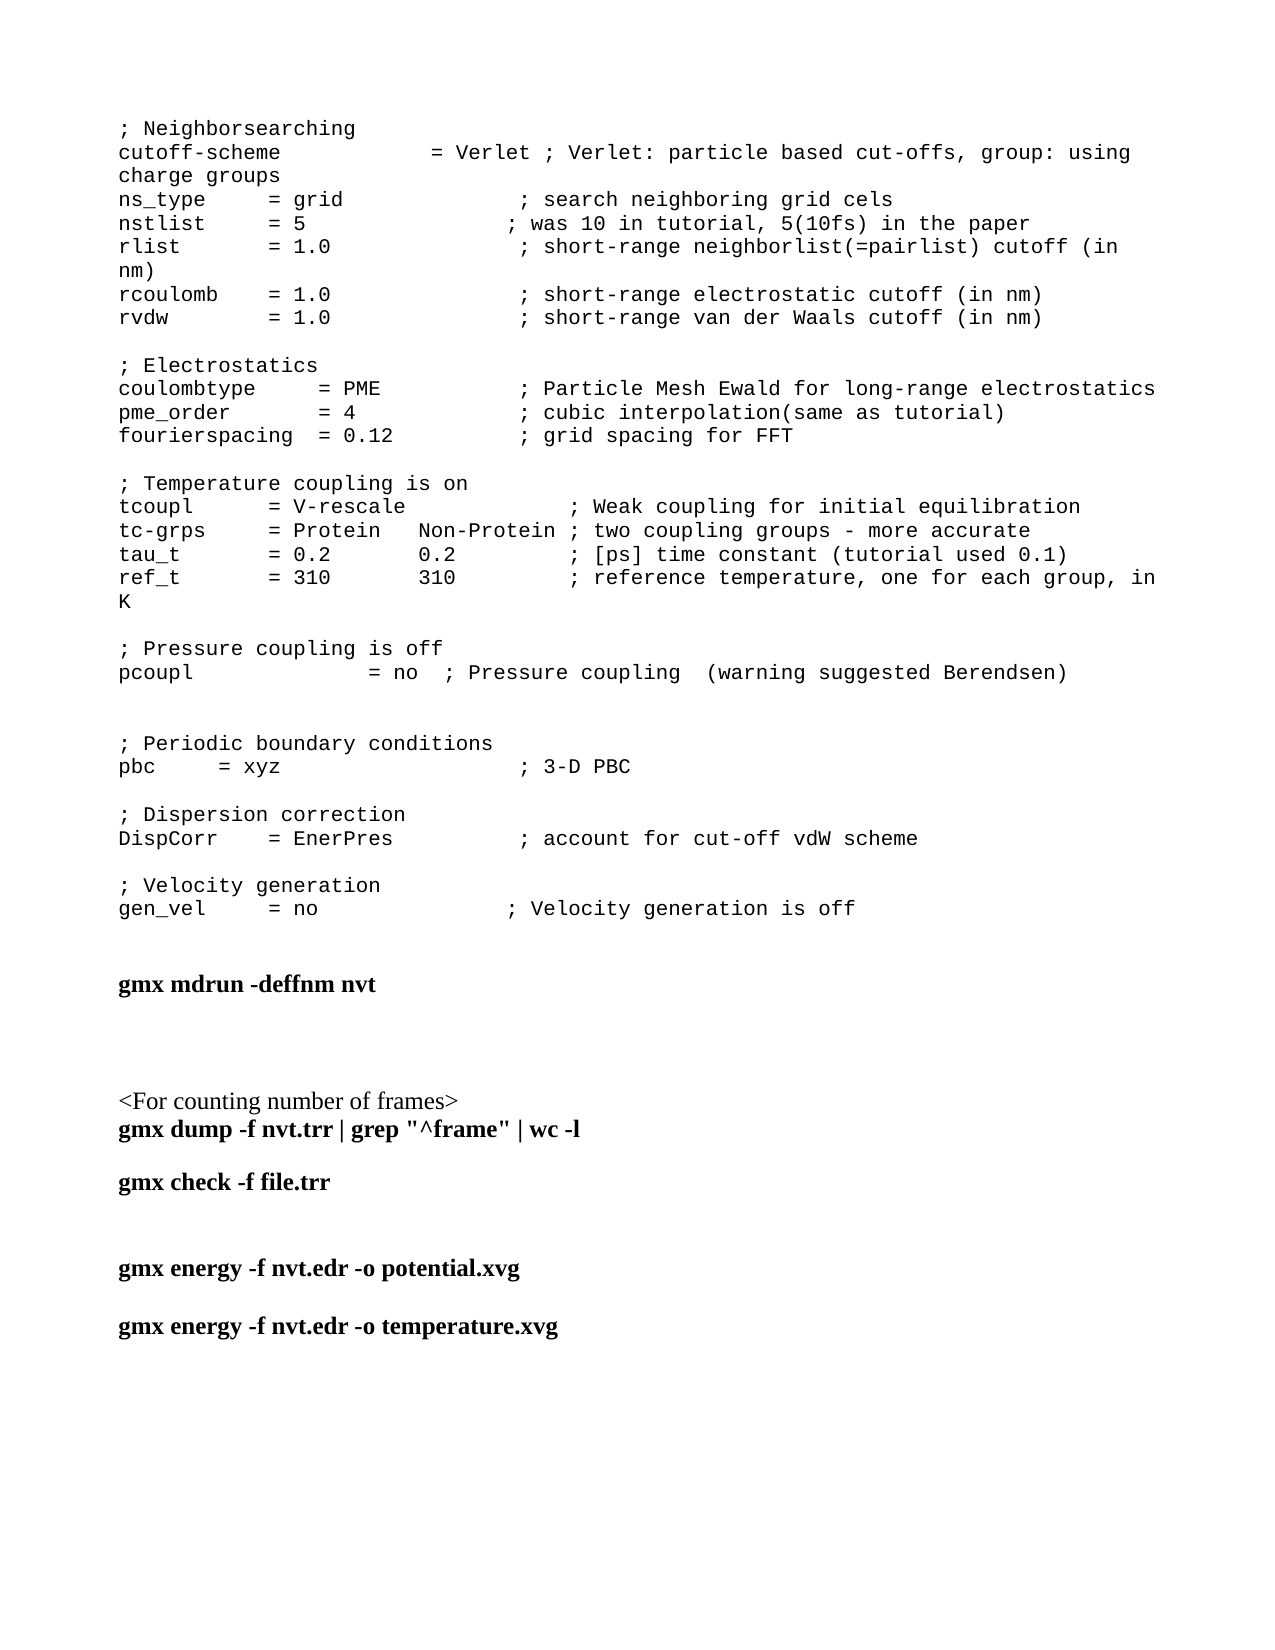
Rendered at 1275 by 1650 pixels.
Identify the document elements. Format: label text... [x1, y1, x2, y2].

text gmx mdrun -deffnm nvt [118, 969, 1157, 998]
text gmx energy -f nvt.edr -o potential.xvg [118, 1253, 1157, 1282]
text gmx energy -f nvt.edr -o temperature.xvg [118, 1311, 1157, 1340]
text gen_vel = no ; Velocity generation is off [118, 898, 1157, 922]
text ; Temperature coupling is on [118, 473, 1157, 496]
text nstlist = 5 ; was 10 in tutorial, 5(10fs) in the paper [118, 213, 1157, 236]
text rvdw = 1.0 ; short-range van der Waals cutoff (in nm) [118, 307, 1157, 331]
text ref_t = 310 310 ; reference temperature, one for each group, in K [118, 567, 1157, 615]
text fourierspacing = 0.12 ; grid spacing for FFT [118, 426, 1157, 449]
text pbc = xyz ; 3-D PBC [118, 757, 1157, 780]
text ; Dispersion correction [118, 804, 1157, 827]
text tc-grps = Protein Non-Protein ; two coupling groups - more accurate [118, 520, 1157, 544]
text DispCorr = EnerPres ; account for cut-off vdW scheme [118, 827, 1157, 851]
text ; Velocity generation [118, 875, 1157, 898]
text pme_order = 4 ; cubic interpolation(same as tutorial) [118, 402, 1157, 426]
text gmx check -f file.trr [118, 1167, 1157, 1196]
text ns_type = grid ; search neighboring grid cels [118, 189, 1157, 213]
text ; Neighborsearching [118, 118, 1157, 142]
text cutoff-scheme = Verlet ; Verlet: particle based cut-offs, group: using charge groups [118, 142, 1157, 189]
text tau_t = 0.2 0.2 ; [ps] time constant (tutorial used 0.1) [118, 544, 1157, 567]
text ; Periodic boundary conditions [118, 733, 1157, 757]
text coulombtype = PME ; Particle Mesh Ewald for long-range electrostatics [118, 378, 1157, 402]
text ; Electrostatics [118, 354, 1157, 378]
text pcoupl = no ; Pressure coupling (warning suggested Berendsen) [118, 662, 1157, 686]
text rlist = 1.0 ; short-range neighborlist(=pairlist) cutoff (in nm) [118, 236, 1157, 284]
text tcoupl = V-rescale ; Weak coupling for initial equilibration [118, 496, 1157, 520]
text rcoulomb = 1.0 ; short-range electrostatic cutoff (in nm) [118, 284, 1157, 307]
text <For counting number of frames> [118, 1086, 1157, 1114]
text gmx dump -f nvt.trr | grep "^frame" | wc -l [118, 1114, 1157, 1143]
text ; Pressure coupling is off [118, 638, 1157, 662]
